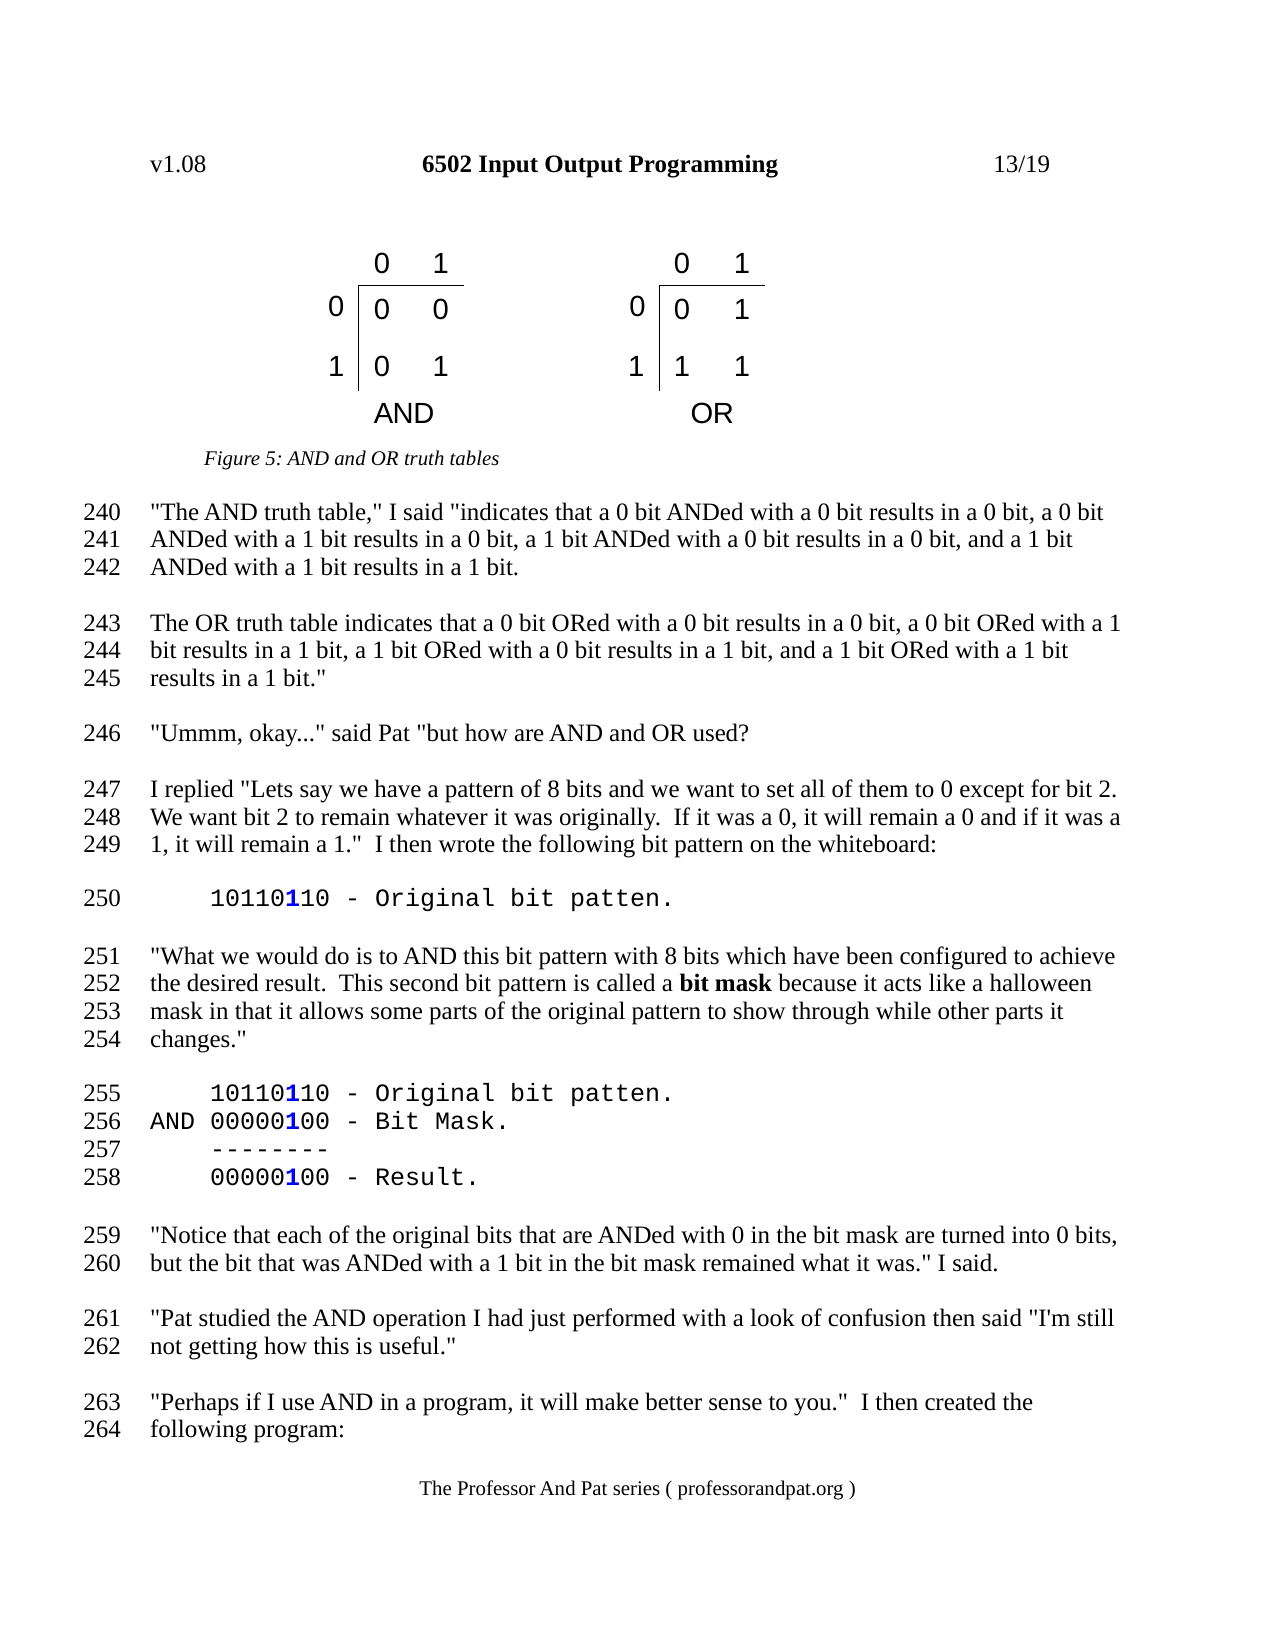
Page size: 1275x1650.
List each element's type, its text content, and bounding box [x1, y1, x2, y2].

text 10110110 - Original bit patten. [150, 886, 1125, 914]
text -------- [150, 1137, 1125, 1165]
text Figure 5: AND and OR truth tables [204, 240, 1037, 470]
text "Ummm, okay..." said Pat "but how are AND and OR used? [150, 719, 1125, 747]
text I replied "Lets say we have a pattern of 8 bits and we want to set all of them to 0 except for bit 2. We want bit 2 to remain whatever it was originally. If it was a 0, it will remain a 0 and if it was a 1, it will remain a 1." I then wrote the following bit pattern on the whiteboard: [150, 775, 1125, 858]
text 00000100 - Result. [150, 1165, 1125, 1193]
text The OR truth table indicates that a 0 bit ORed with a 0 bit results in a 0 bit, a 0 bit ORed with a 1 bit results in a 1 bit, a 1 bit ORed with a 0 bit results in a 1 bit, and a 1 bit ORed with a 1 bit results in a 1 bit." [150, 609, 1125, 692]
text "Perhaps if I use AND in a program, it will make better sense to you." I then created the following program: [150, 1388, 1125, 1443]
text AND 00000100 - Bit Mask. [150, 1108, 1125, 1137]
text "Notice that each of the original bits that are ANDed with 0 in the bit mask are turned into 0 bits, but the bit that was ANDed with a 1 bit in the bit mask remained what it was." I said. [150, 1221, 1125, 1277]
text "The AND truth table," I said "indicates that a 0 bit ANDed with a 0 bit results in a 0 bit, a 0 bit ANDed with a 1 bit results in a 0 bit, a 1 bit ANDed with a 0 bit results in a 0 bit, and a 1 bit ANDed with a 1 bit results in a 1 bit. [150, 498, 1125, 581]
text 10110110 - Original bit patten. [150, 1080, 1125, 1108]
text "What we would do is to AND this bit pattern with 8 bits which have been configured to achieve the desired result. This second bit pattern is called a bit mask because it acts like a halloween mask in that it allows some parts of the original pattern to show through while other parts it changes." [150, 942, 1125, 1053]
text "Pat studied the AND operation I had just performed with a look of confusion then said "I'm still not getting how this is useful." [150, 1304, 1125, 1360]
